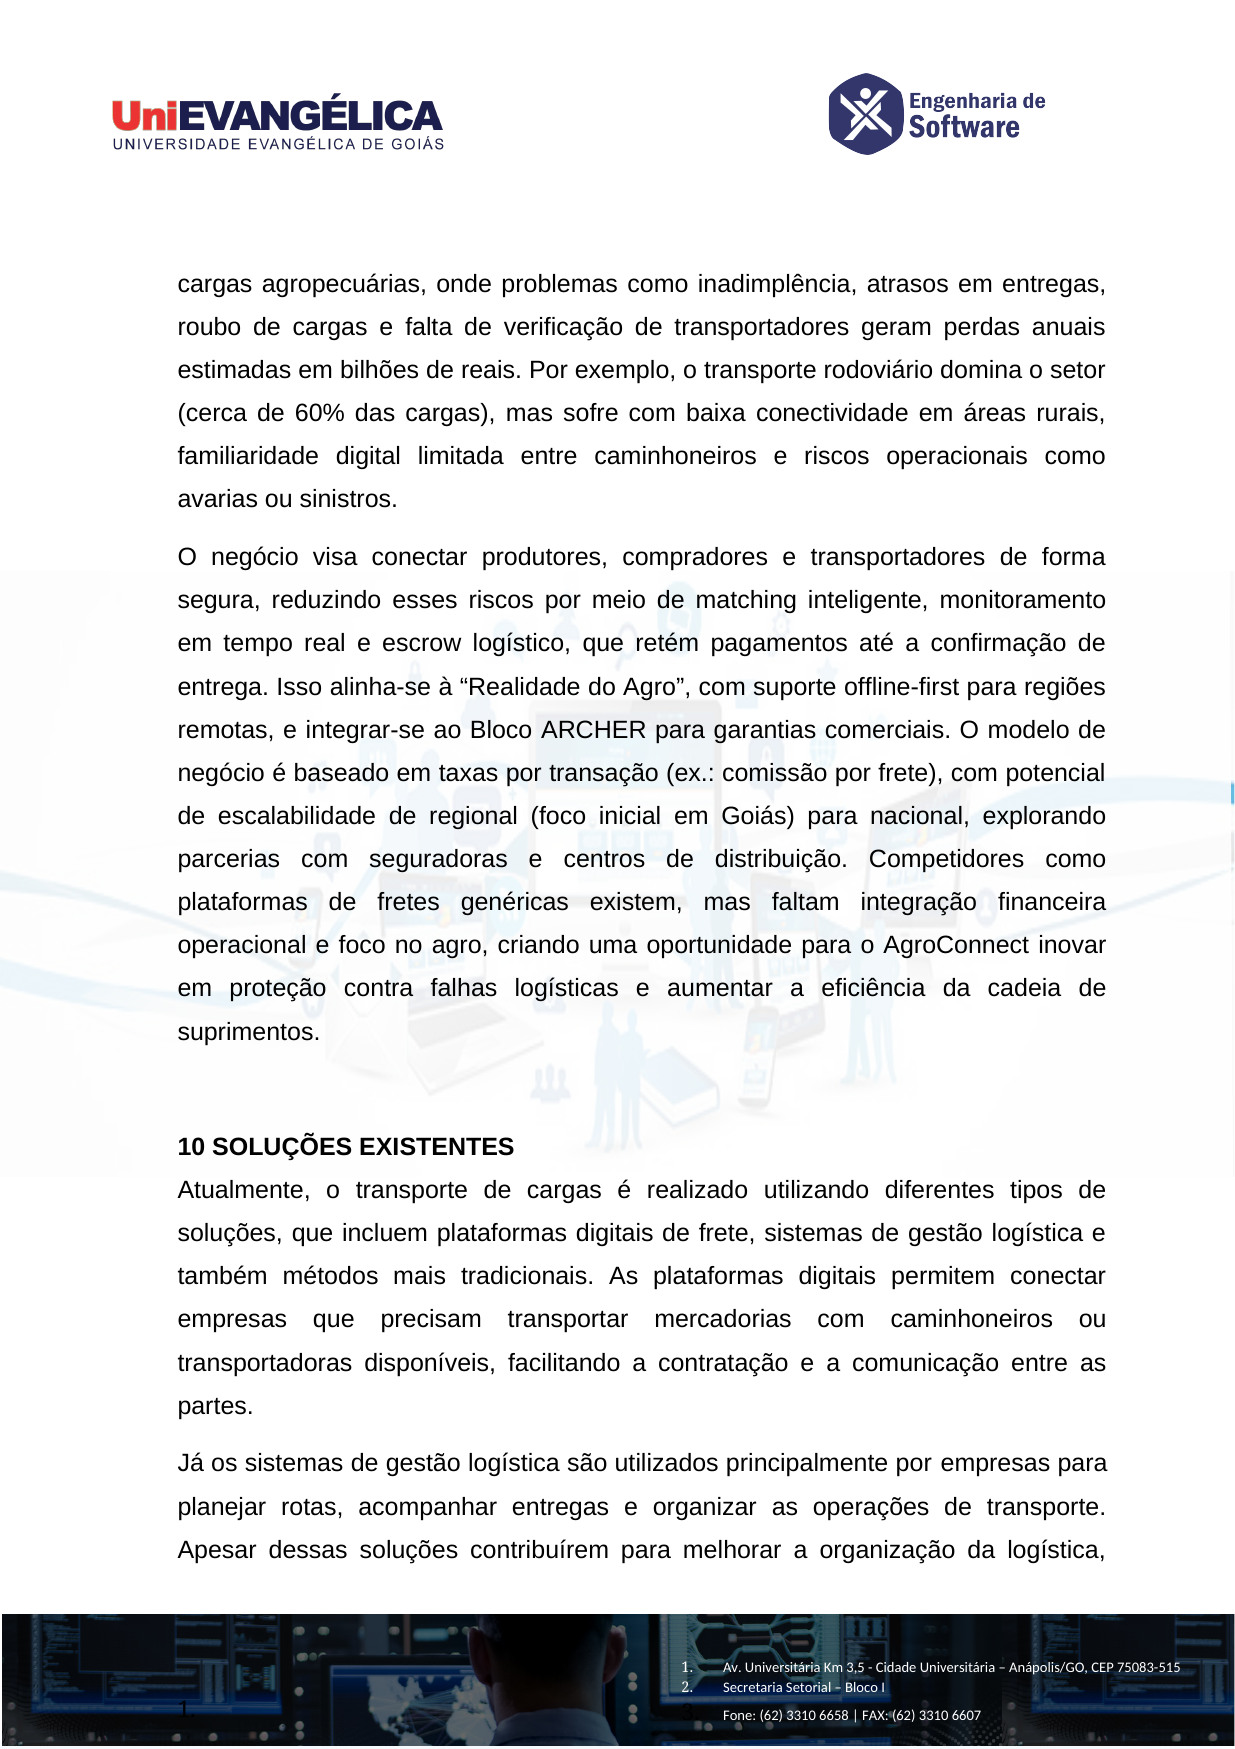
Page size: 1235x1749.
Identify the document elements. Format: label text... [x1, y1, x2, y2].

picture [2, 1614, 1235, 1746]
subtitle 10 SOLUÇÕES EXISTENTES [177, 1132, 1107, 1161]
list Já os sistemas de gestão logística são utilizados principalmente por empresas para planejar rotas, acompanhar entregas e organizar as operações de transporte. Apesar dessas soluções contribuírem para melhorar a organização da logística, [177, 1448, 1107, 1563]
list Atualmente, o transporte de cargas é realizado utilizando diferentes tipos de soluções, que incluem plataformas digitais de frete, sistemas de gestão logística e também métodos mais tradicionais. As plataformas digitais permitem conectar empresas que precisam transportar mercadorias com caminhoneiros ou transportadoras disponíveis, facilitando a contratação e a comunicação entre as partes. [177, 1175, 1107, 1419]
picture [828, 73, 1046, 155]
table_cell [1230, 571, 1235, 1177]
picture [112, 93, 445, 154]
list O negócio visa conectar produtores, compradores e transportadores de forma segura, reduzindo esses riscos por meio de matching inteligente, monitoramento em tempo real e escrow logístico, que retém pagamentos até a confirmação de entrega. Isso alinha-se à “Realidade do Agro”, com suporte offline-first para regiões remotas, e integrar-se ao Bloco ARCHER para garantias comerciais. O modelo de negócio é baseado em taxas por transação (ex.: comissão por frete), com potencial de escalabilidade de regional (foco inicial em Goiás) para nacional, explorando parcerias com seguradoras e centros de distribuição. Competidores como plataformas de fretes genéricas existem, mas faltam integração financeira operacional e foco no agro, criando uma oportunidade para o AgroConnect inovar em proteção contra falhas logísticas e aumentar a eficiência da cadeia de suprimentos. [177, 542, 1107, 1045]
list cargas agropecuárias, onde problemas como inadimplência, atrasos em entregas, roubo de cargas e falta de verificação de transportadores geram perdas anuais estimadas em bilhões de reais. Por exemplo, o transporte rodoviário domina o setor (cerca de 60% das cargas), mas sofre com baixa conectividade em áreas rurais, familiaridade digital limitada entre caminhoneiros e riscos operacionais como avarias ou sinistros. [177, 269, 1107, 513]
